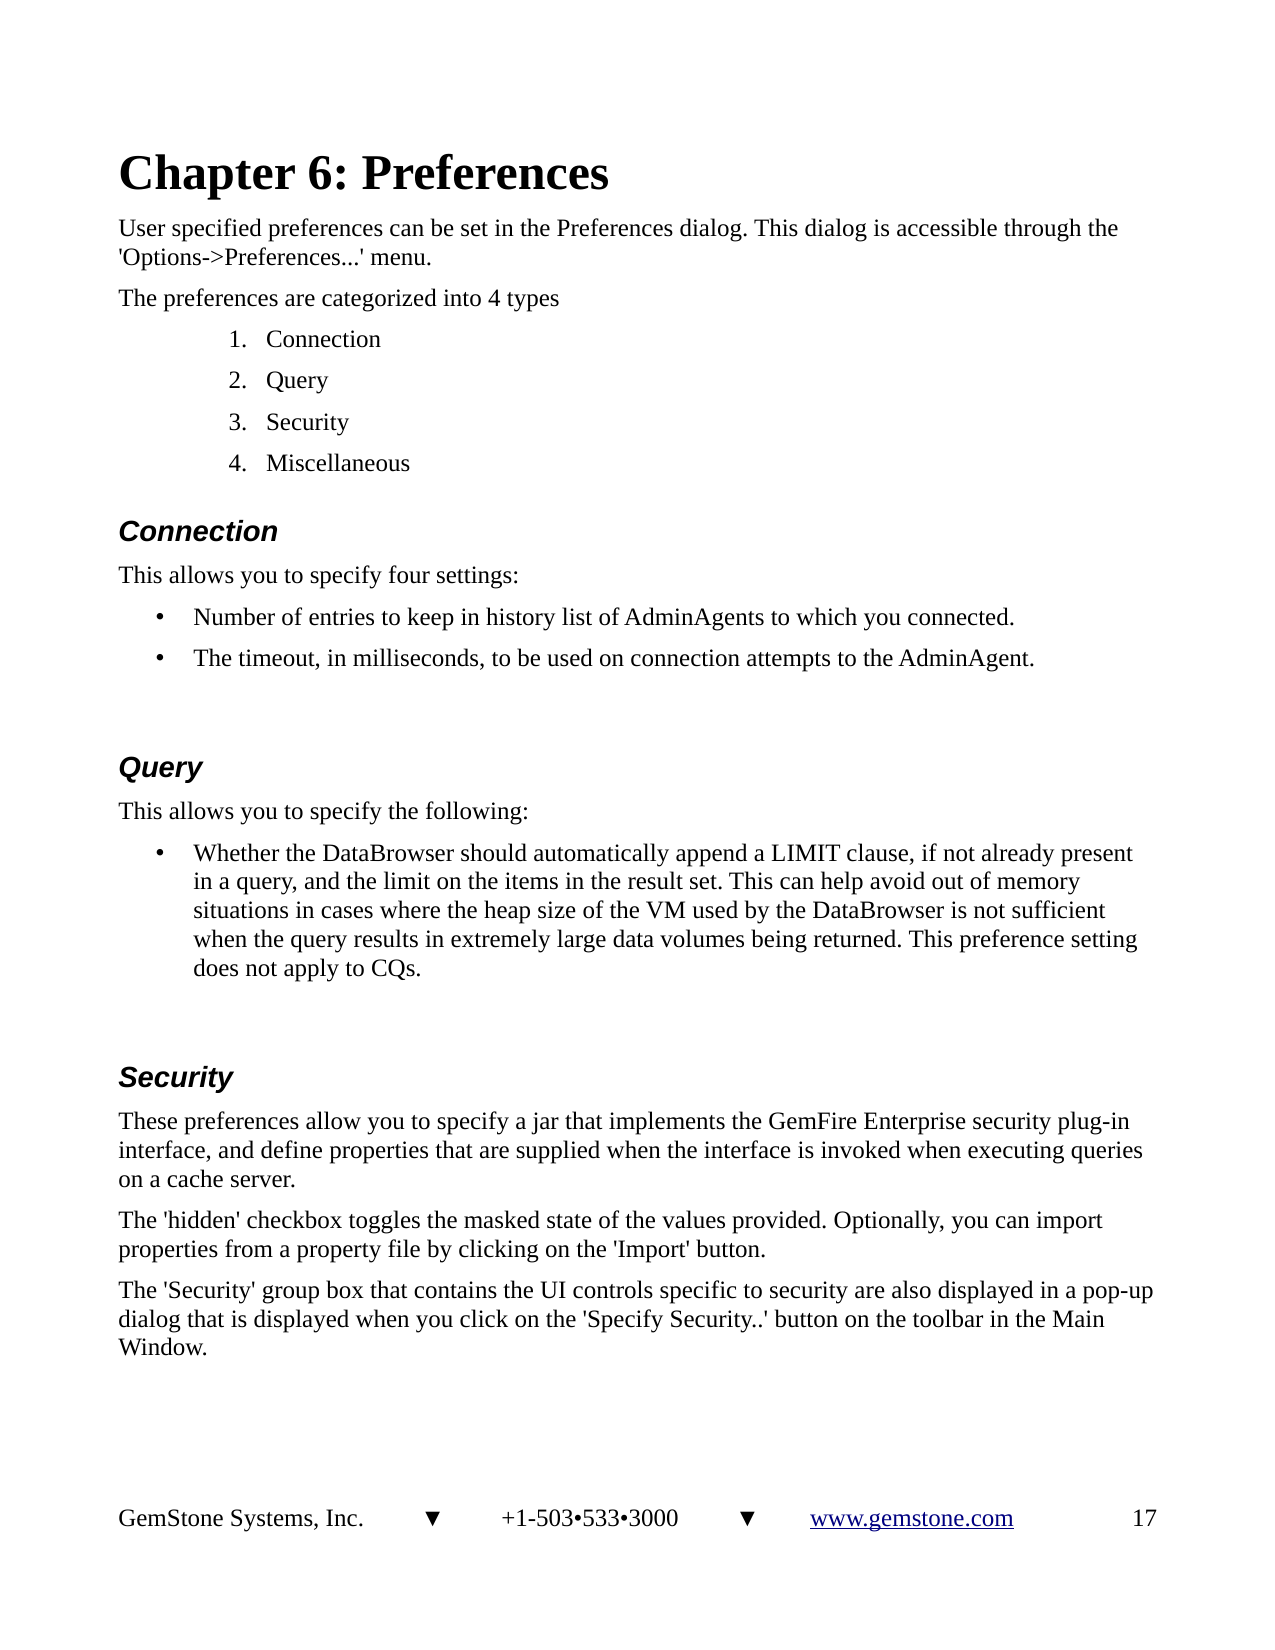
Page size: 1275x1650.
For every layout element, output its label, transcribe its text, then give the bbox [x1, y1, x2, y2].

text The 'hidden' checkbox toggles the masked state of the values provided. Optionally, you can import properties from a property file by clicking on the 'Import' button. [118, 1205, 1157, 1262]
subtitle Query [118, 750, 1157, 784]
list Connection [228, 324, 1157, 353]
list Miscellaneous [228, 448, 1157, 477]
list The timeout, in milliseconds, to be used on connection attempts to the AdminAgent. [156, 643, 1157, 672]
list Security [228, 407, 1157, 436]
list Whether the DataBrowser should automatically append a LIMIT clause, if not already present in a query, and the limit on the items in the result set. This can help avoid out of memory situations in cases where the heap size of the VM used by the DataBrowser is not sufficient when the query results in extremely large data volumes being returned. This preference setting does not apply to CQs. [156, 838, 1157, 981]
text These preferences allow you to specify a jar that implements the GemFire Enterprise security plug-in interface, and define properties that are supplied when the interface is invoked when executing queries on a cache server. [118, 1106, 1157, 1192]
list Query [228, 366, 1157, 394]
text The preferences are categorized into 4 types [118, 283, 1157, 312]
text The 'Security' group box that contains the UI controls specific to security are also displayed in a pop-up dialog that is displayed when you click on the 'Specify Security..' button on the toolbar in the Main Window. [118, 1275, 1157, 1361]
subtitle Chapter 6: Preferences [118, 143, 1157, 201]
subtitle Security [118, 1060, 1157, 1094]
text This allows you to specify four settings: [118, 560, 1157, 589]
subtitle Connection [118, 514, 1157, 548]
list Number of entries to keep in history list of AdminAgents to which you connected. [156, 602, 1157, 630]
text User specified preferences can be set in the Preferences dialog. This dialog is accessible through the 'Options->Preferences...' menu. [118, 213, 1157, 271]
text This allows you to specify the following: [118, 796, 1157, 825]
